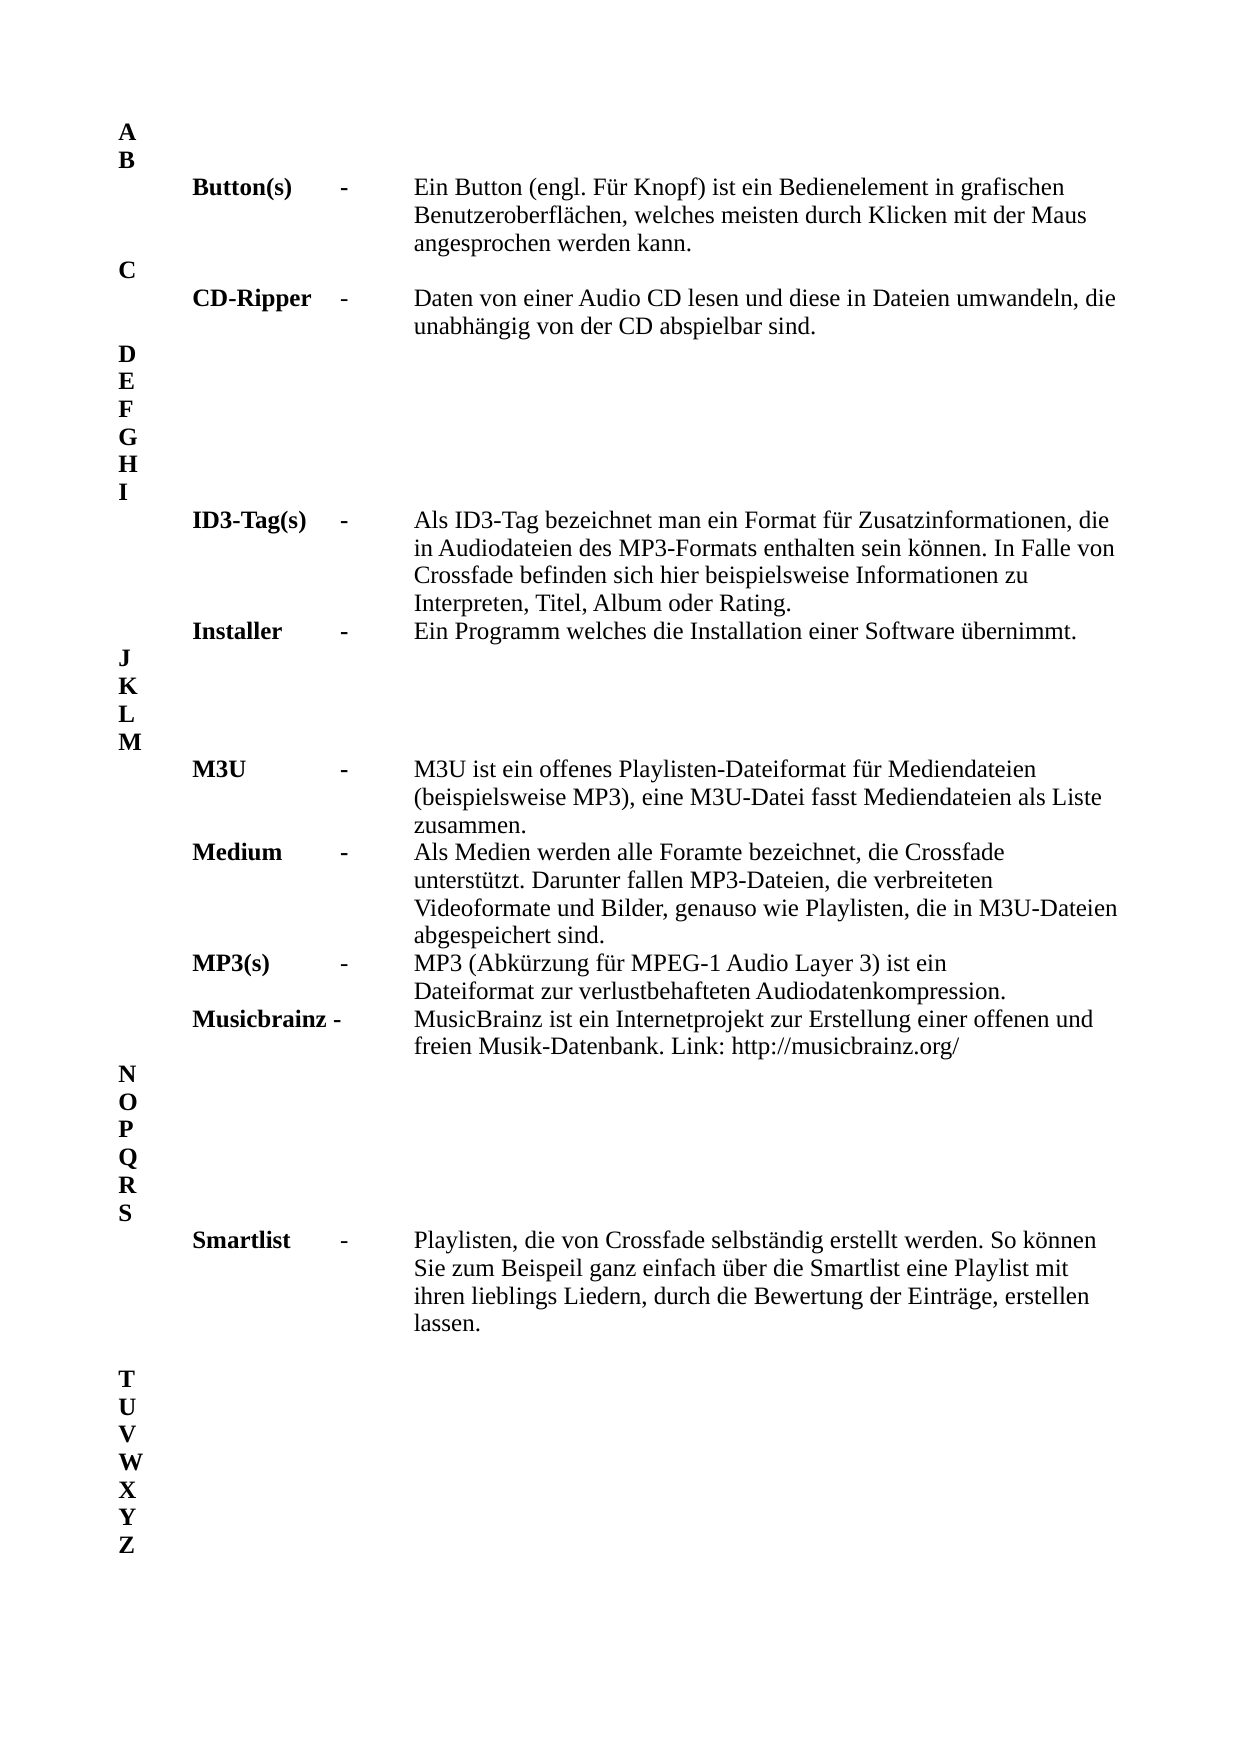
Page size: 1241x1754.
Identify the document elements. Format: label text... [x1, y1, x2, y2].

text W [118, 1448, 1122, 1476]
text M [118, 728, 1122, 755]
text Smartlist - Playlisten, die von Crossfade selbständig erstellt werden. So können Sie zum Beispeil ganz einfach über die Smartlist eine Playlist mit ihren lieblings Liedern, durch die Bewertung der Einträge, erstellen lassen. [118, 1226, 1122, 1337]
text Dateiformat zur verlustbehafteten Audiodatenkompression. [118, 977, 1122, 1005]
text angesprochen werden kann. [118, 229, 1122, 257]
text C [118, 257, 1122, 284]
text L [118, 700, 1122, 728]
text J [118, 644, 1122, 672]
text K [118, 672, 1122, 700]
text T [118, 1365, 1122, 1393]
text G [118, 423, 1122, 451]
text D [118, 340, 1122, 367]
text F [118, 395, 1122, 423]
text S [118, 1199, 1122, 1226]
text ID3-Tag(s) - Als ID3-Tag bezeichnet man ein Format für Zusatzinformationen, die in Audiodateien des MP3-Formats enthalten sein können. In Falle von Crossfade befinden sich hier beispielsweise Informationen zu Interpreten, Titel, Album oder Rating. [118, 506, 1122, 617]
text MP3(s) - MP3 (Abkürzung für MPEG-1 Audio Layer 3) ist ein [118, 949, 1122, 977]
text Button (s) - Ein Button (engl. Für Knopf) ist ein Bedienelement in grafischen [118, 173, 1122, 201]
text X [118, 1476, 1122, 1503]
text P [118, 1116, 1122, 1143]
text Y [118, 1503, 1122, 1531]
text Musicbrainz - MusicBrainz ist ein Internetprojekt zur Erstellung einer offenen und freien Musik-Datenbank. Link: http://musicbrainz.org/ [118, 1005, 1122, 1060]
text Installer - Ein Programm welches die Installation einer Software übernimmt. [118, 617, 1122, 644]
text R [118, 1171, 1122, 1199]
text Q [118, 1143, 1122, 1171]
text Z [118, 1531, 1122, 1559]
text O [118, 1088, 1122, 1116]
text A [118, 118, 1122, 146]
text N [118, 1060, 1122, 1088]
text M3U - M3U ist ein offenes Playlisten-Dateiformat für Mediendateien (beispielsweise MP3), eine M3U-Datei fasst Mediendateien als Liste zusammen. [118, 755, 1122, 838]
text E [118, 367, 1122, 395]
text CD-Ripper - Daten von einer Audio CD lesen und diese in Dateien umwandeln, die [118, 284, 1122, 312]
text B [118, 146, 1122, 173]
text H I [118, 451, 1122, 506]
text Benutzeroberflächen, welches meisten durch Klicken mit der Maus [118, 201, 1122, 229]
text unabhängig von der CD abspielbar sind. [118, 312, 1122, 340]
text Medium - Als Medien werden alle Foramte bezeichnet, die Crossfade unterstützt. Darunter fallen MP3-Dateien, die verbreiteten Videoformate und Bilder, genauso wie Playlisten, die in M3U-Dateien abgespeichert sind. [118, 838, 1122, 949]
text V [118, 1420, 1122, 1448]
text U [118, 1393, 1122, 1420]
